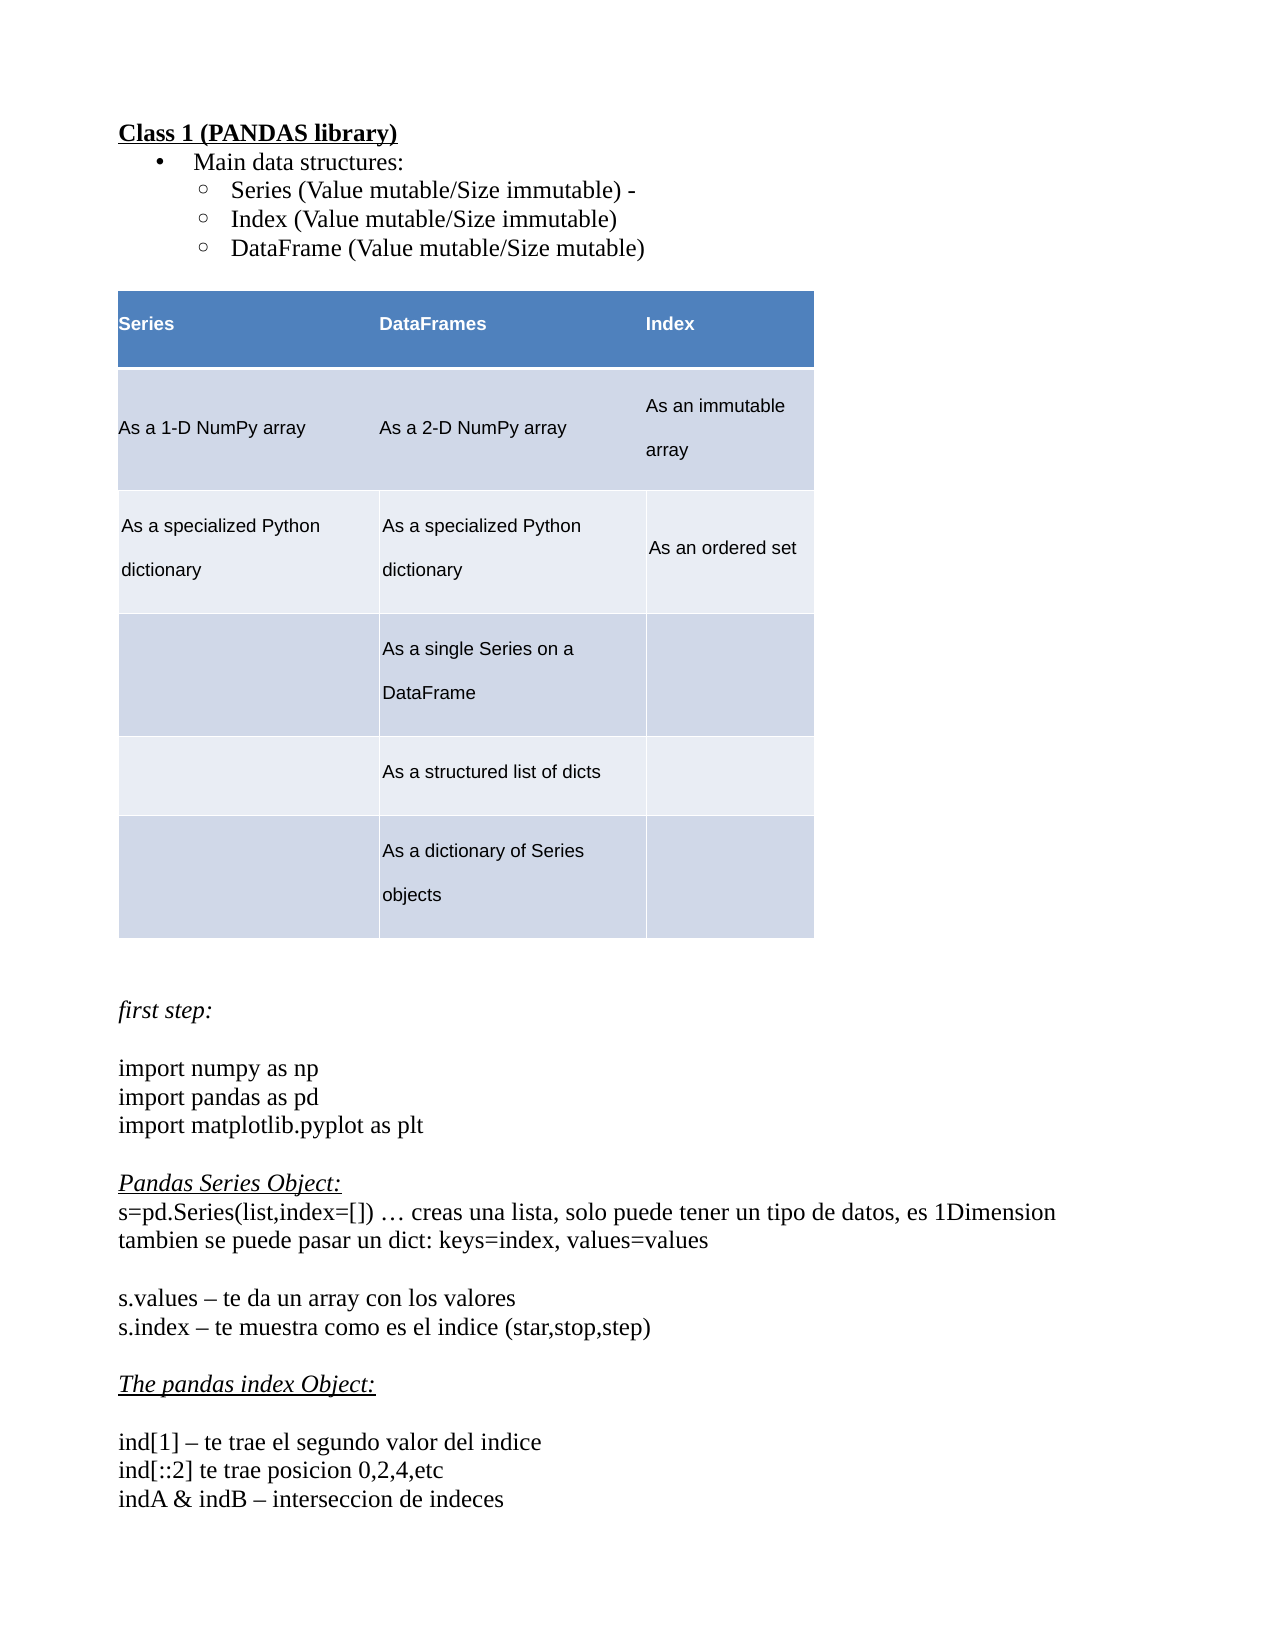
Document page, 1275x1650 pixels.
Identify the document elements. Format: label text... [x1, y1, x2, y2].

table_cell As a specialized Python dictionary​ [119, 491, 379, 613]
text import numpy as np [118, 1053, 1157, 1082]
list DataFrame (Value mutable/Size mutable) [193, 233, 1157, 262]
table_header DataFrames​ [379, 291, 646, 367]
text s.index – te muestra como es el indice (star,stop,step) [118, 1312, 1157, 1340]
table_cell As an immutable array​ [646, 370, 814, 490]
table_cell ​ [119, 614, 379, 736]
text The pandas index Object: [118, 1369, 1157, 1398]
text s=pd.Series(list,index=[]) … creas una lista, solo puede tener un tipo de datos, es 1Dimension [118, 1197, 1157, 1225]
text import matplotlib.pyplot as plt [118, 1110, 1157, 1139]
table_cell ​ [647, 737, 814, 815]
text Class 1 (PANDAS library) [118, 118, 1157, 147]
text import pandas as pd [118, 1082, 1157, 1110]
table_cell ​ [647, 816, 814, 938]
text ind[1] – te trae el segundo valor del indice [118, 1427, 1157, 1455]
text ind[::2] te trae posicion 0,2,4,etc [118, 1455, 1157, 1484]
table_cell As a 2-D NumPy array​ [379, 370, 646, 490]
table_cell As a structured list of dicts​ [380, 737, 646, 815]
table_cell ​ [647, 614, 814, 736]
list Series (Value mutable/Size immutable) - [193, 176, 1157, 204]
text s.values – te da un array con los valores [118, 1283, 1157, 1312]
text Pandas Series Object: [118, 1168, 1157, 1197]
table_header Series​ [118, 291, 379, 367]
list Index (Value mutable/Size immutable) [193, 204, 1157, 233]
table_header Index​ [646, 291, 814, 367]
text tambien se puede pasar un dict: keys=index, values=values [118, 1225, 1157, 1254]
table_cell As a dictionary of Series objects​ [380, 816, 646, 938]
table_cell As a specialized Python dictionary​ [380, 491, 646, 613]
table_cell As a 1-D NumPy array​ [118, 370, 379, 490]
table_cell As a single Series on a DataFrame​ [380, 614, 646, 736]
text indA & indB – interseccion de indeces [118, 1484, 1157, 1513]
table_cell ​ [119, 737, 379, 815]
list Main data structures: [156, 147, 1157, 176]
text first step: [118, 995, 1157, 1024]
table_cell As an ordered set​ [647, 491, 814, 613]
table_cell ​ [119, 816, 379, 938]
